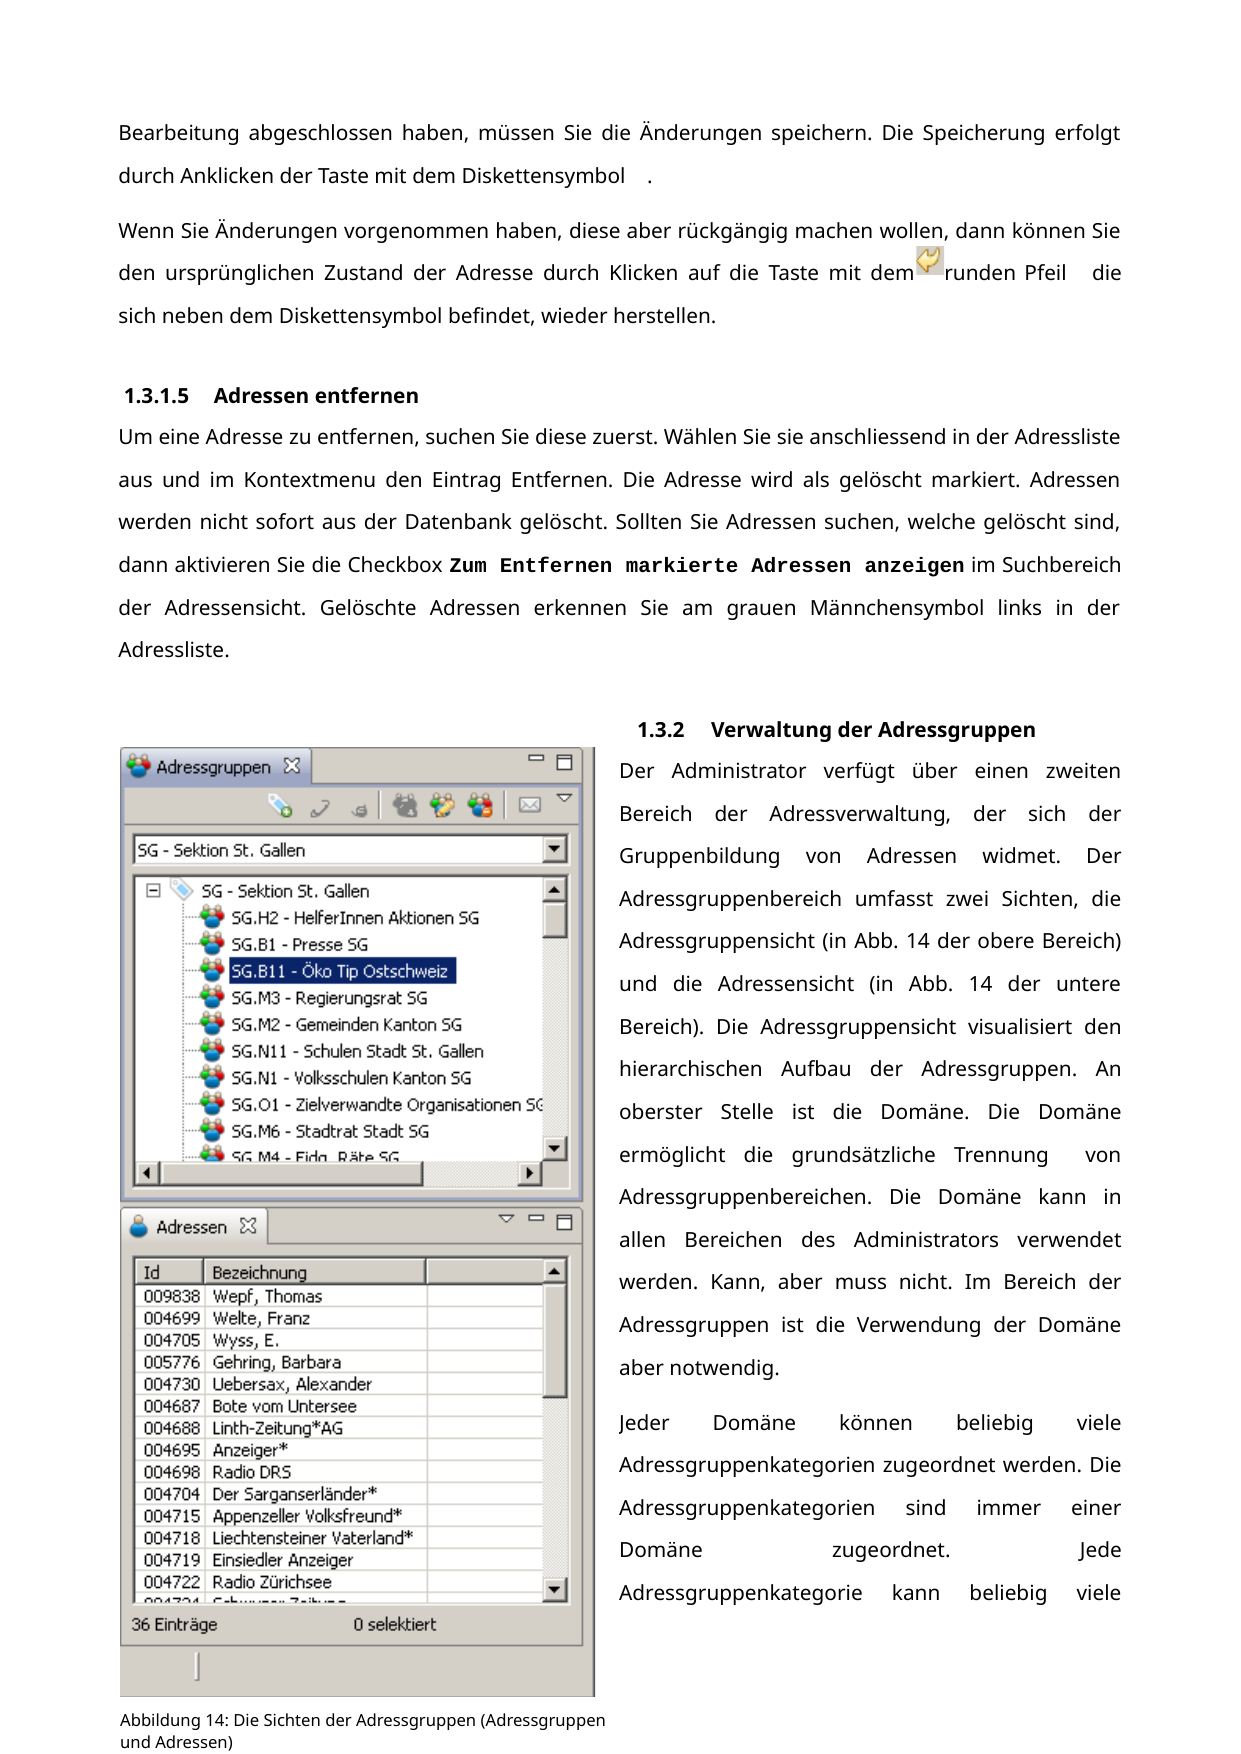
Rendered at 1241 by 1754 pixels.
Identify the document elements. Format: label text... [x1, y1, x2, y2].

text Bearbeitung abgeschlossen haben, müssen Sie die Änderungen speichern. Die Speicherung erfolgt durch Anklicken der Taste mit dem Diskettensymbol . [118, 118, 1122, 189]
text Um eine Adresse zu entfernen, suchen Sie diese zuerst. Wählen Sie sie anschliessend in der Adressliste aus und im Kontextmenu den Eintrag Entfernen. Die Adresse wird als gelöscht markiert. Adressen werden nicht sofort aus der Datenbank gelöscht. Sollten Sie Adressen suchen, welche gelöscht sind, dann aktivieren Sie die Checkbox Zum Entfernen markierte Adressen anzeigen im Suchbereich der Adressensicht. Gelöschte Adressen erkennen Sie am grauen Männchensymbol links in der Adressliste. [118, 422, 1122, 664]
text Der Administrator verfügt über einen zweiten Bereich der Adressverwaltung, der sich der Gruppenbildung von Adressen widmet. Der Adressgruppenbereich umfasst zwei Sichten, die Adressgruppensicht (in Abb. 14 der obere Bereich) und die Adressensicht (in Abb. 14 der untere Bereich). Die Adressgruppensicht visualisiert den hierarchischen Aufbau der Adressgruppen. An oberster Stelle ist die Domäne. Die Domäne ermöglicht die grundsätzliche Trennung von Adressgruppenbereichen. Die Domäne kann in allen Bereichen des Administrators verwendet werden. Kann, aber muss nicht. Im Bereich der Adressgruppen ist die Verwendung der Domäne aber notwendig. [619, 756, 1122, 1381]
subtitle Verwaltung der Adressgruppen [118, 715, 1122, 744]
text Wenn Sie Änderungen vorgenommen haben, diese aber rückgängig machen wollen, dann können Sie den ursprünglichen Zustand der Adresse durch Klicken auf die Taste mit dem runden Pfeil die sich neben dem Diskettensymbol befindet, wieder herstellen. [118, 216, 1122, 329]
subtitle Adressen entfernen [118, 381, 1122, 409]
text Abbildung 14: Die Sichten der Adressgruppen (Adressgruppen und Adressen) [120, 748, 619, 1754]
text Jeder Domäne können beliebig viele Adressgruppenkategorien zugeordnet werden. Die Adressgruppenkategorien sind immer einer Domäne zugeordnet. Jede Adressgruppenkategorie kann beliebig viele [619, 1408, 1122, 1607]
